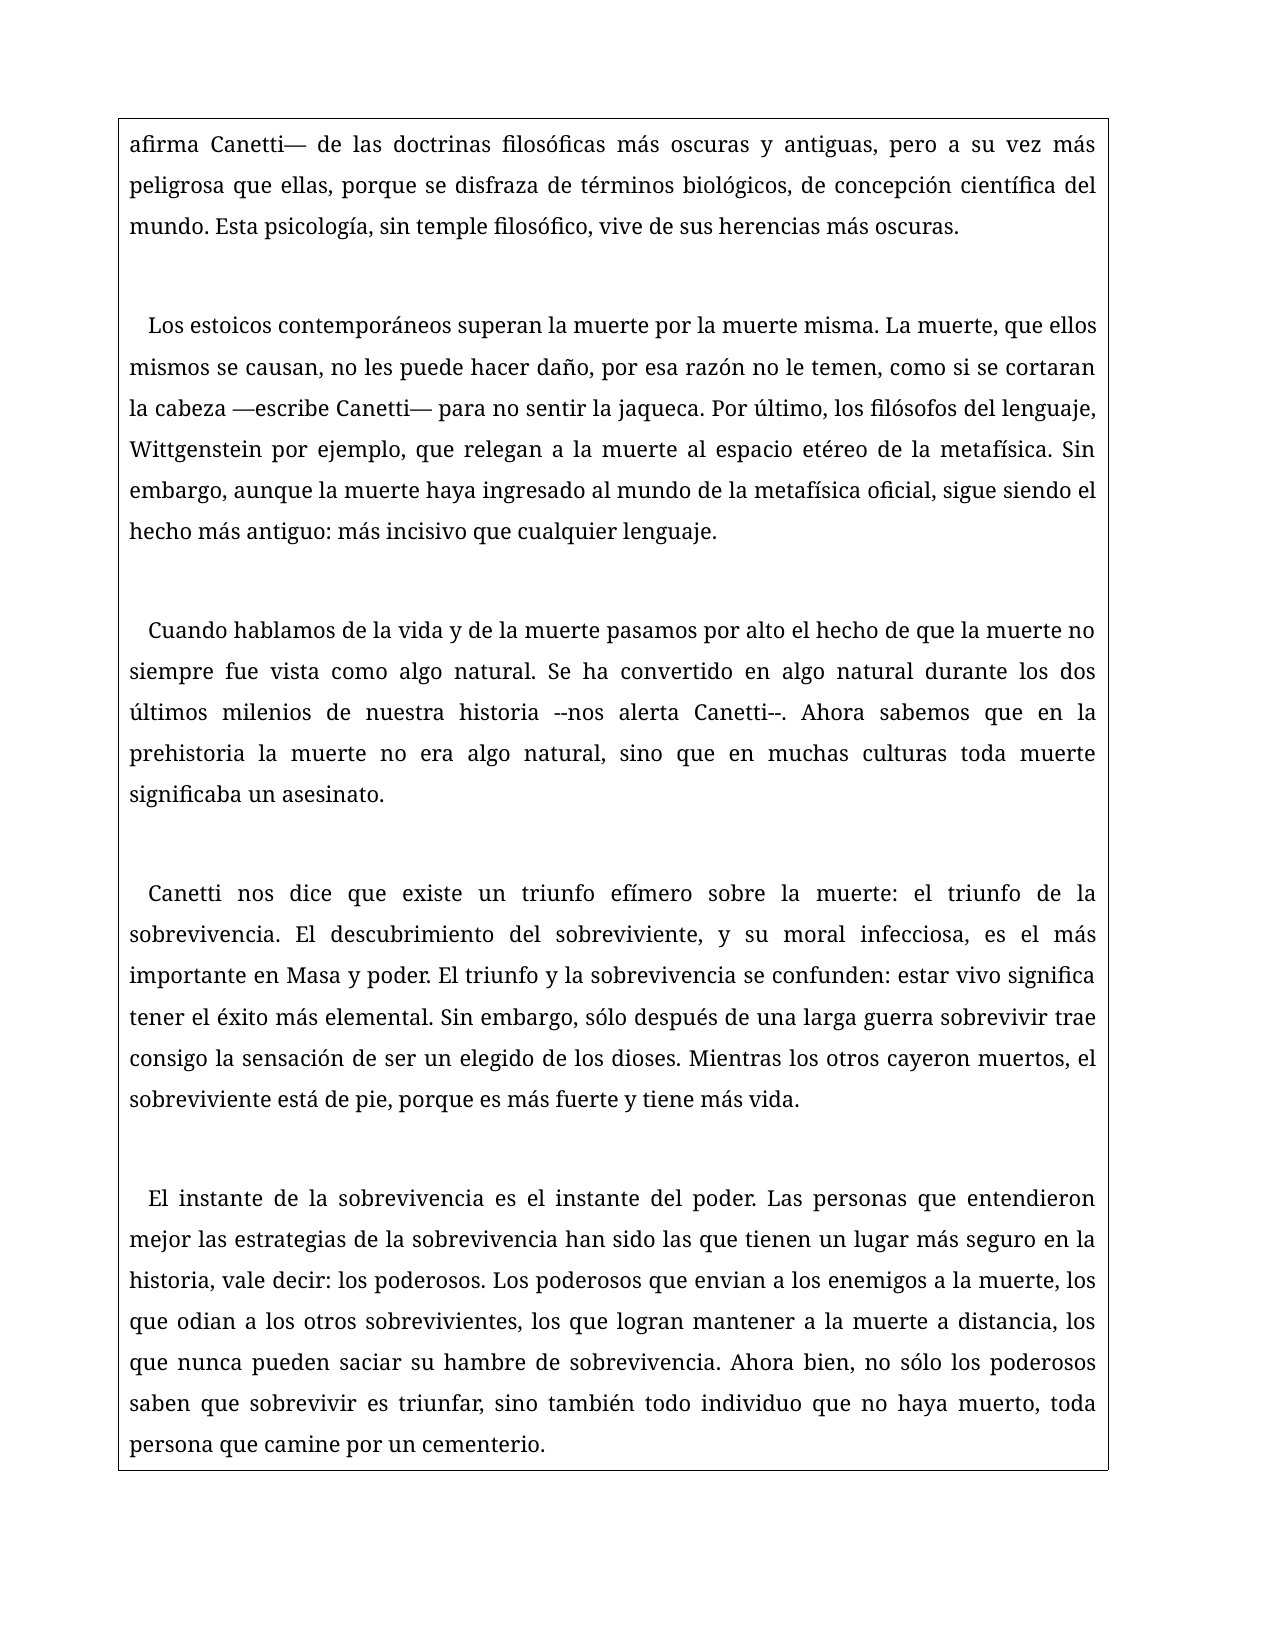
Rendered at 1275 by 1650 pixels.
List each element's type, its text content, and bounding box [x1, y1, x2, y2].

table_cell afirma Canetti— de las doctrinas filosóficas más oscuras y antiguas, pero a su vez más peligrosa que ellas, porque se disfraza de términos biológicos, de concepción científica del mundo. Esta psicología, sin temple filosófico, vive de sus herencias más oscuras. Los estoicos contemporáneos superan la muerte por la muerte misma. La muerte, que ellos mismos se causan, no les puede hacer daño, por esa razón no le temen, como si se cortaran la cabeza —escribe Canetti— para no sentir la jaqueca. Por último, los filósofos del lenguaje, Wittgenstein por ejemplo, que relegan a la muerte al espacio etéreo de la metafísica. Sin embargo, aunque la muerte haya ingresado al mundo de la metafísica oficial, sigue siendo el hecho más antiguo: más incisivo que cualquier lenguaje. Cuando hablamos de la vida y de la muerte pasamos por alto el hecho de que la muerte no siempre fue vista como algo natural. Se ha convertido en algo natural durante los dos últimos milenios de nuestra historia --nos alerta Canetti--. Ahora sabemos que en la prehistoria la muerte no era algo natural, sino que en muchas culturas toda muerte significaba un asesinato. Canetti nos dice que existe un triunfo efímero sobre la muerte: el triunfo de la sobrevivencia. El descubrimiento del sobreviviente, y su moral infecciosa, es el más importante en Masa y poder. El triunfo y la sobrevivencia se confunden: estar vivo significa tener el éxito más elemental. Sin embargo, sólo después de una larga guerra sobrevivir trae consigo la sensación de ser un elegido de los dioses. Mientras los otros cayeron muertos, el sobreviviente está de pie, porque es más fuerte y tiene más vida. El instante de la sobrevivencia es el instante del poder. Las personas que entendieron mejor las estrategias de la sobrevivencia han sido las que tienen un lugar más seguro en la historia, vale decir: los poderosos. Los poderosos que envian a los enemigos a la muerte, los que odian a los otros sobrevivientes, los que logran mantener a la muerte a distancia, los que nunca pueden saciar su hambre de sobrevivencia. Ahora bien, no sólo los poderosos saben que sobrevivir es triunfar, sino también todo individuo que no haya muerto, toda persona que camine por un cementerio. [119, 119, 1108, 1470]
